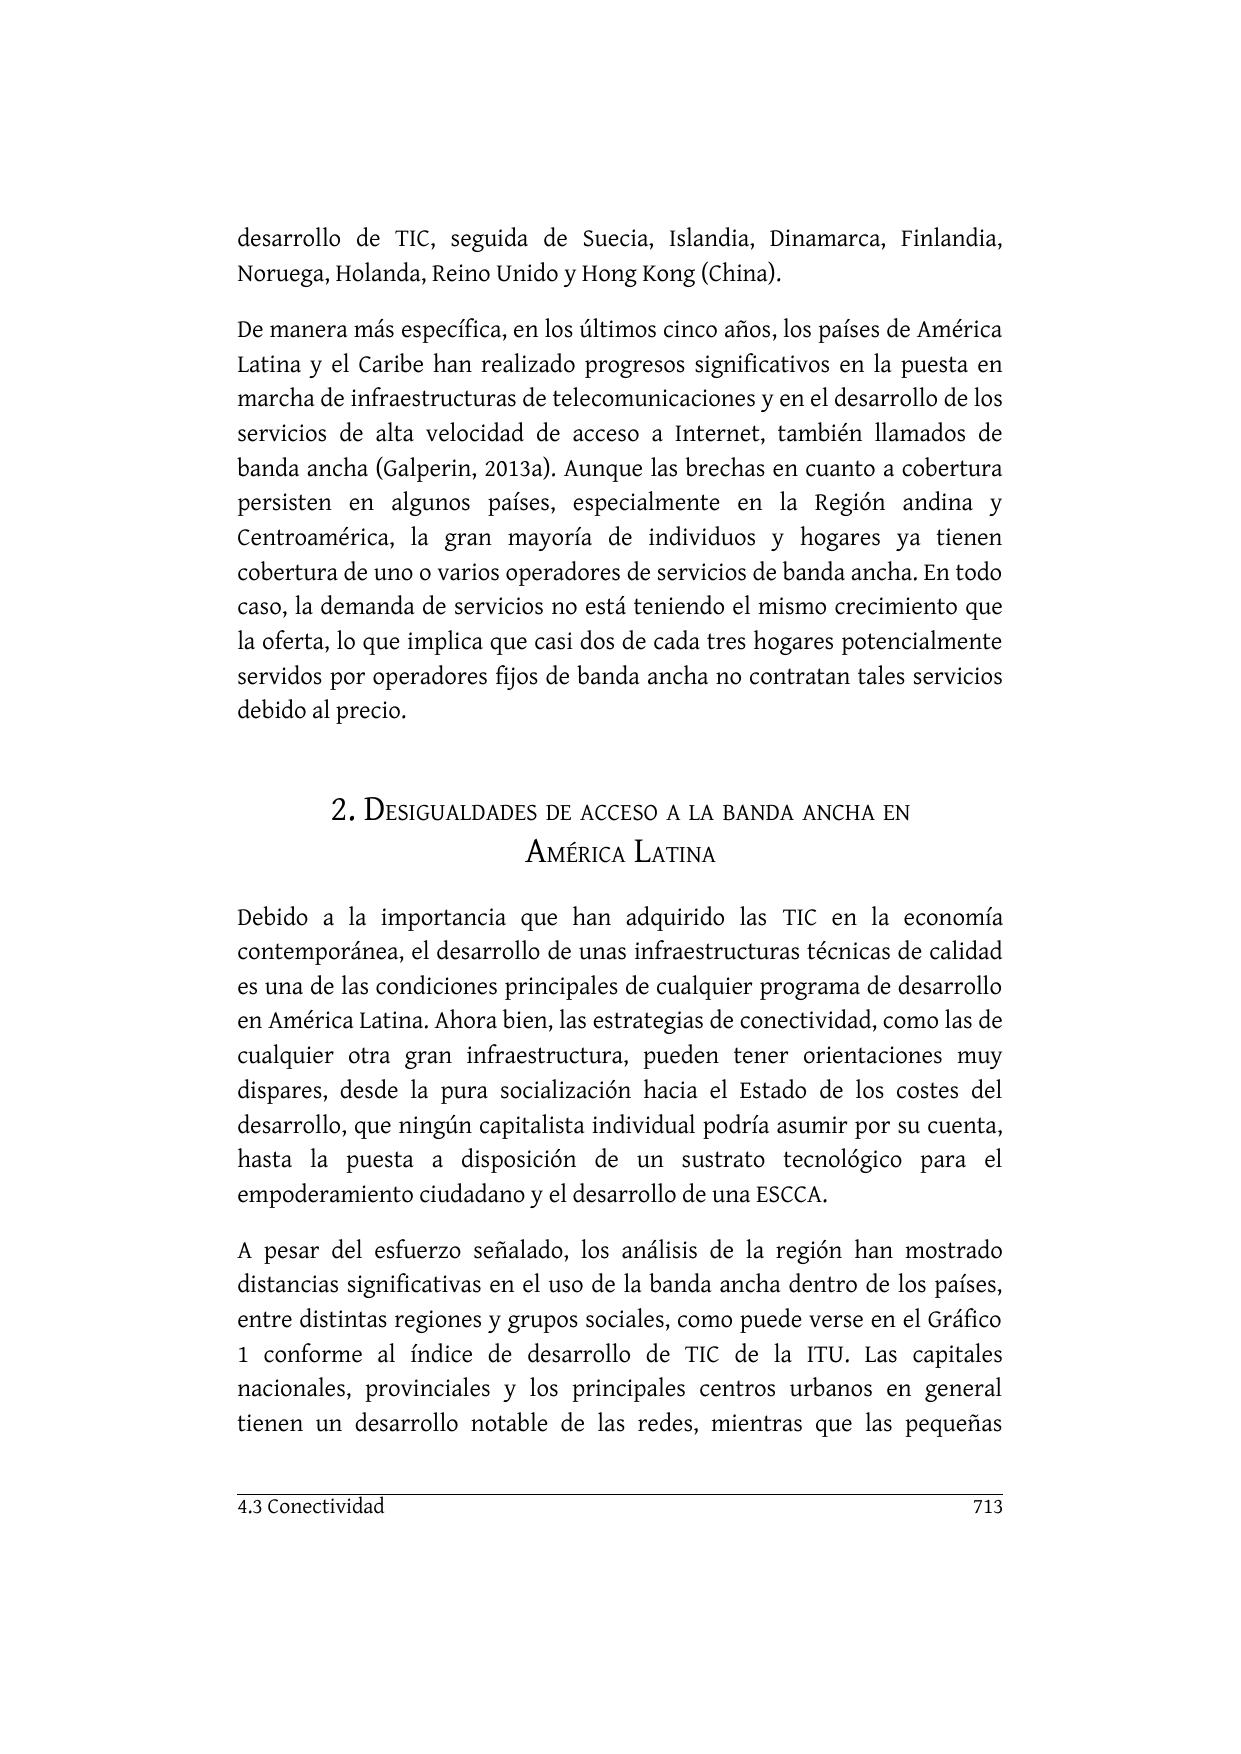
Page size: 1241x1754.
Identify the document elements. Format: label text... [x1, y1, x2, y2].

subtitle Desigualdades de acceso a la banda ancha en América Latina [282, 789, 958, 873]
text desarrollo de TIC, seguida de Suecia, Islandia, Dinamarca, Finlandia, Noruega, Holanda, Reino Unido y Hong Kong (China). [237, 225, 1003, 289]
text De manera más específica, en los últimos cinco años, los países de América Latina y el Caribe han realizado progresos significativos en la puesta en marcha de infraestructuras de telecomunicaciones y en el desarrollo de los servicios de alta velocidad de acceso a Internet, también llamados de banda ancha (Galperin, 2013a). Aunque las brechas en cuanto a cobertura persisten en algunos países, especialmente en la Región andina y Centroamérica, la gran mayoría de individuos y hogares ya tienen cobertura de uno o varios operadores de servicios de banda ancha. En todo caso, la demanda de servicios no está teniendo el mismo crecimiento que la oferta, lo que implica que casi dos de cada tres hogares potencialmente servidos por operadores fijos de banda ancha no contratan tales servicios debido al precio. [237, 315, 1003, 726]
text Debido a la importancia que han adquirido las TIC en la economía contemporánea, el desarrollo de unas infraestructuras técnicas de calidad es una de las condiciones principales de cualquier programa de desarrollo en América Latina. Ahora bien, las estrategias de conectividad, como las de cualquier otra gran infraestructura, pueden tener orientaciones muy dispares, desde la pura socialización hacia el Estado de los costes del desarrollo, que ningún capitalista individual podría asumir por su cuenta, hasta la puesta a disposición de un sustrato tecnológico para el empoderamiento ciudadano y el desarrollo de una ESCCA. [237, 903, 1003, 1209]
text A pesar del esfuerzo señalado, los análisis de la región han mostrado distancias significativas en el uso de la banda ancha dentro de los países, entre distintas regiones y grupos sociales, como puede verse en el Gráfico 1 conforme al índice de desarrollo de TIC de la ITU. Las capitales nacionales, provinciales y los principales centros urbanos en general tienen un desarrollo notable de las redes, mientras que las pequeñas [237, 1236, 1003, 1439]
